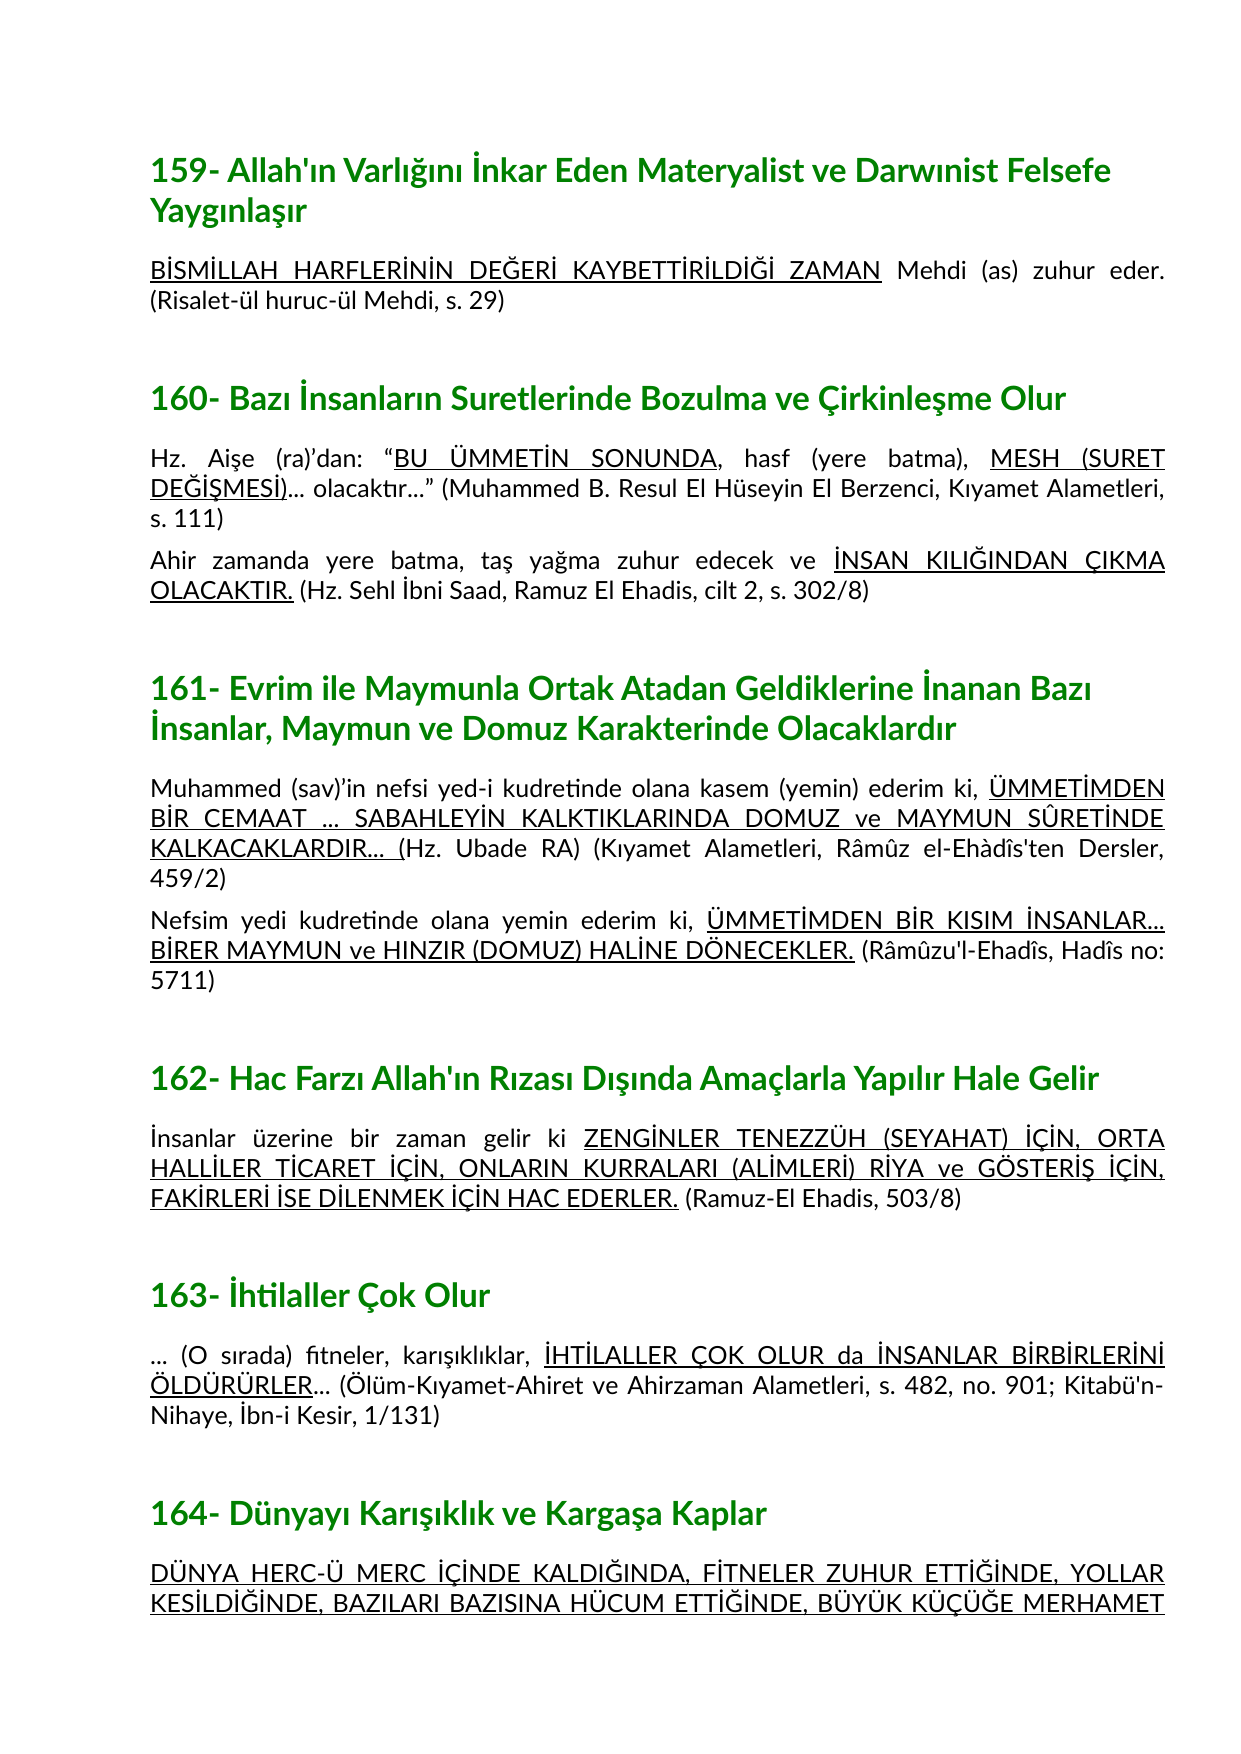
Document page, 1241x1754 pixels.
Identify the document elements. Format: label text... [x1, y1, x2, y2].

text BİSMİLLAH HARFLERİNİN DEĞERİ KAYBETTİRİLDİĞİ ZAMAN Mehdi (as) zuhur eder. (Risalet-ül huruc-ül Mehdi, s. 29) [150, 255, 1165, 315]
text Nefsim yedi kudretinde olana yemin ederim ki, ÜMMETİMDEN BİR KISIM İNSANLAR... BİRER MAYMUN ve HINZIR (DOMUZ) HALİNE DÖNECEKLER. (Râmûzu'l-Ehadîs, Hadîs no: 5711) [150, 905, 1165, 995]
subtitle 162- Hac Farzı Allah'ın Rızası Dışında Amaçlarla Yapılır Hale Gelir [150, 1057, 1165, 1097]
text Hz. Aişe (ra)’dan: “BU ÜMMETİN SONUNDA, hasf (yere batma), MESH (SURET DEĞİŞMESİ)... olacaktır...” (Muhammed B. Resul El Hüseyin El Berzenci, Kıyamet Alametleri, s. 111) [150, 442, 1165, 532]
text KALKACAKLARDIR... (Hz. Ubade RA) (Kıyamet Alametleri, Râmûz el-Ehàdîs'ten Dersler, 459/2) [150, 830, 1165, 892]
subtitle 159- Allah'ın Varlığını İnkar Eden Materyalist ve Darwınist Felsefe Yaygınlaşır [150, 150, 1165, 230]
subtitle 161- Evrim ile Maymunla Ortak Atadan Geldiklerine İnanan Bazı İnsanlar, Maymun ve Domuz Karakterinde Olacaklardır [150, 667, 1165, 747]
subtitle 160- Bazı İnsanların Suretlerinde Bozulma ve Çirkinleşme Olur [150, 377, 1165, 417]
text Muhammed (sav)’in nefsi yed-i kudretinde olana kasem (yemin) ederim ki, ÜMMETİMDEN BİR CEMAAT ... SABAHLEYİN KALKTIKLARINDA DOMUZ ve MAYMUN SÛRETİNDE [150, 772, 1165, 829]
subtitle 163- İhtilaller Çok Olur [150, 1275, 1165, 1315]
text DÜNYA HERC-Ü MERC İÇİNDE KALDIĞINDA, FİTNELER ZUHUR ETTİĞİNDE, YOLLAR [150, 1557, 1165, 1584]
text FAKİRLERİ İSE DİLENMEK İÇİN HAC EDERLER. (Ramuz-El Ehadis, 503/8) [150, 1180, 1165, 1212]
text KESİLDİĞİNDE, BAZILARI BAZISINA HÜCUM ETTİĞİNDE, BÜYÜK KÜÇÜĞE MERHAMET [150, 1585, 1165, 1614]
text İnsanlar üzerine bir zaman gelir ki ZENGİNLER TENEZZÜH (SEYAHAT) İÇİN, ORTA HALLİLER TİCARET İÇİN, ONLARIN KURRALARI (ALİMLERİ) RİYA ve GÖSTERİŞ İÇİN, [150, 1122, 1165, 1179]
text Ahir zamanda yere batma, taş yağma zuhur edecek ve İNSAN KILIĞINDAN ÇIKMA OLACAKTIR. (Hz. Sehl İbni Saad, Ramuz El Ehadis, cilt 2, s. 302/8) [150, 545, 1165, 605]
text ... (O sırada) fitneler, karışıklıklar, İHTİLALLER ÇOK OLUR da İNSANLAR BİRBİRLERİNİ ÖLDÜRÜRLER... (Ölüm-Kıyamet-Ahiret ve Ahirzaman Alametleri, s. 482, no. 901; Kitabü'n-Nihaye, İbn-i Kesir, 1/131) [150, 1340, 1165, 1430]
subtitle 164- Dünyayı Karışıklık ve Kargaşa Kaplar [150, 1492, 1165, 1532]
